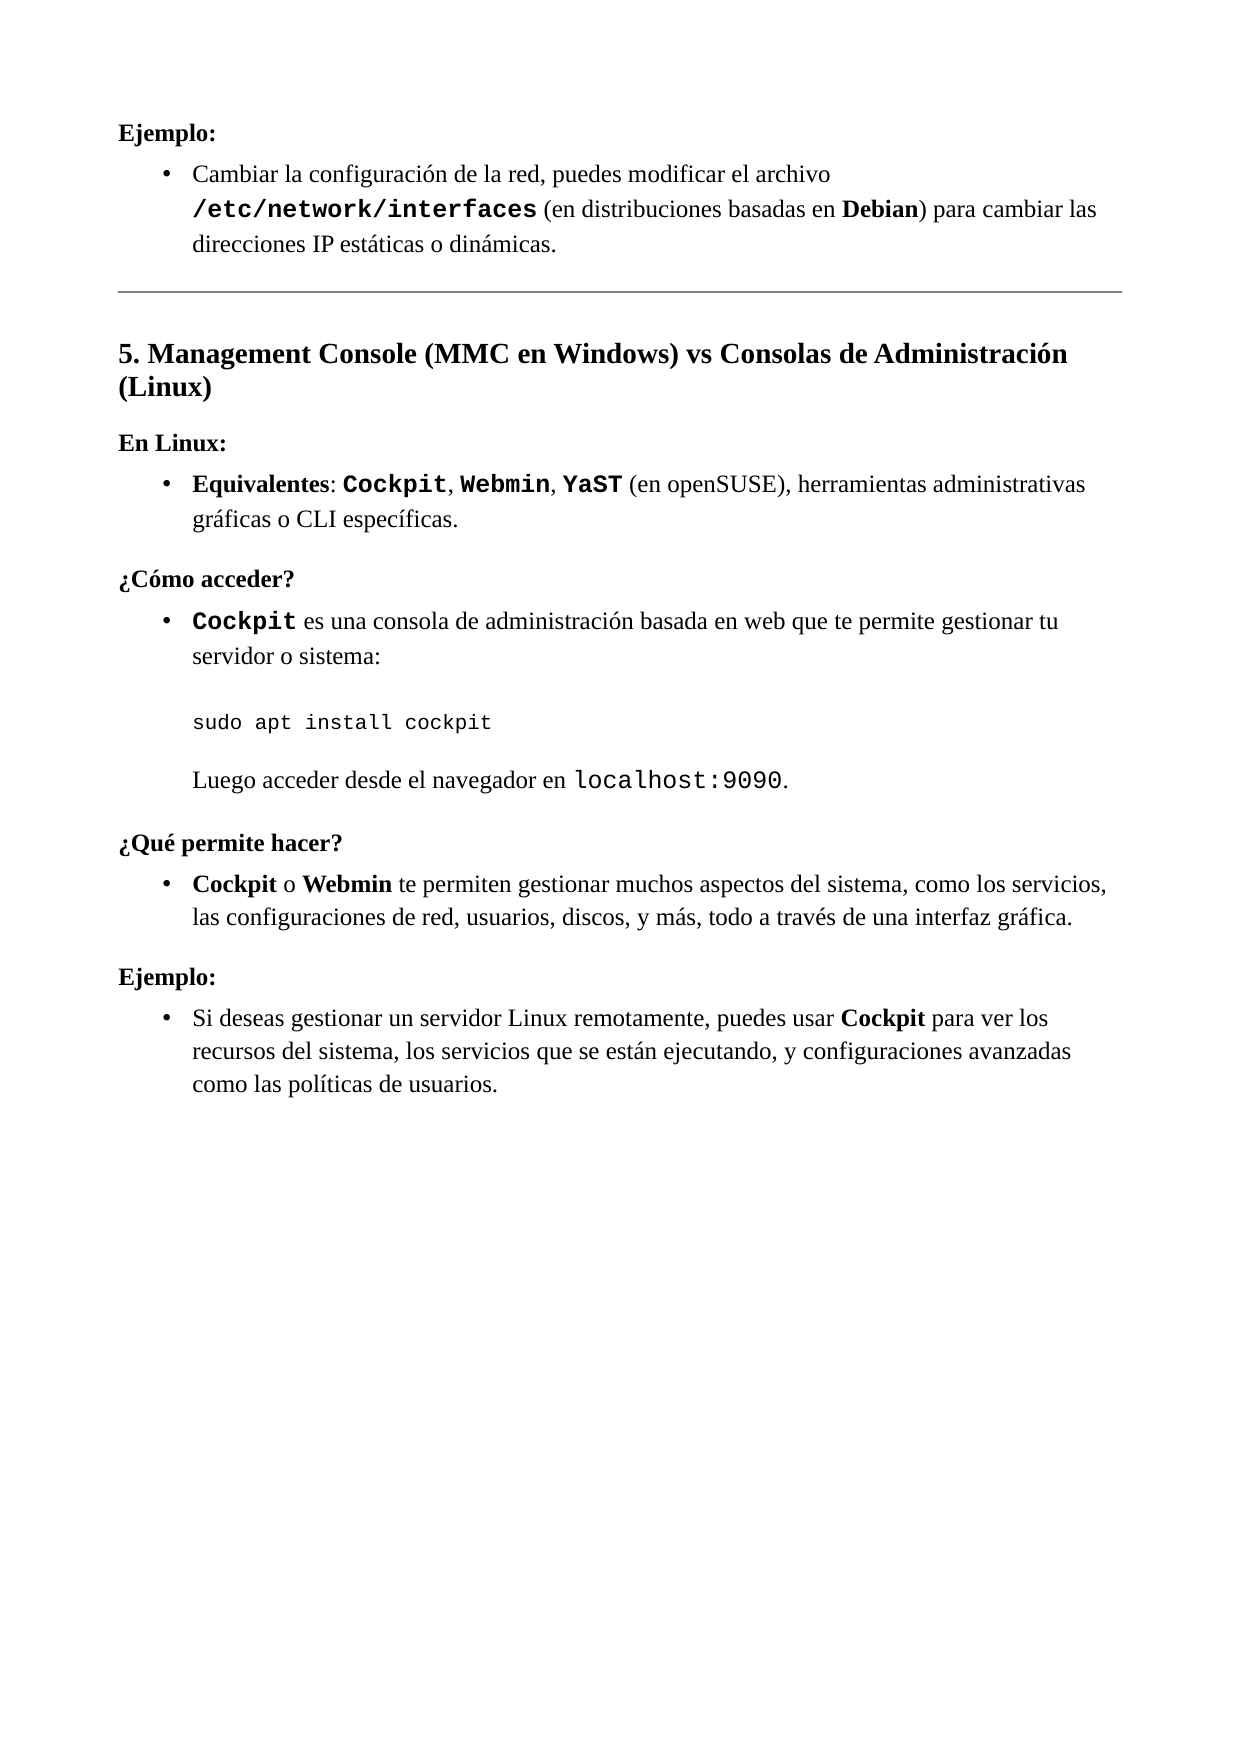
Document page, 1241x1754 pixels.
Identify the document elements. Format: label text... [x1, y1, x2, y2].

list Cockpit o Webmin te permiten gestionar muchos aspectos del sistema, como los servicios, las configuraciones de red, usuarios, discos, y más, todo a través de una interfaz gráfica. [162, 869, 1122, 931]
list Equivalentes: Cockpit, Webmin, YaST (en openSUSE), herramientas administrativas gráficas o CLI específicas. [162, 469, 1122, 533]
subtitle ¿Qué permite hacer? [118, 828, 1122, 857]
subtitle Ejemplo: [118, 118, 1122, 147]
list Si deseas gestionar un servidor Linux remotamente, puedes usar Cockpit para ver los recursos del sistema, los servicios que se están ejecutando, y configuraciones avanzadas como las políticas de usuarios. [162, 1003, 1122, 1098]
subtitle Ejemplo: [118, 962, 1122, 991]
list sudo apt install cockpit [162, 712, 1122, 736]
subtitle ¿Cómo acceder? [118, 564, 1122, 593]
subtitle 5. Management Console (MMC en Windows) vs Consolas de Administración (Linux) [118, 336, 1122, 403]
list Luego acceder desde el navegador en localhost:9090. [162, 765, 1122, 796]
list Cockpit es una consola de administración basada en web que te permite gestionar tu servidor o sistema: [162, 606, 1122, 670]
list Cambiar la configuración de la red, puedes modificar el archivo /etc/network/interfaces (en distribuciones basadas en Debian) para cambiar las direcciones IP estáticas o dinámicas. [162, 159, 1122, 258]
subtitle En Linux: [118, 428, 1122, 457]
